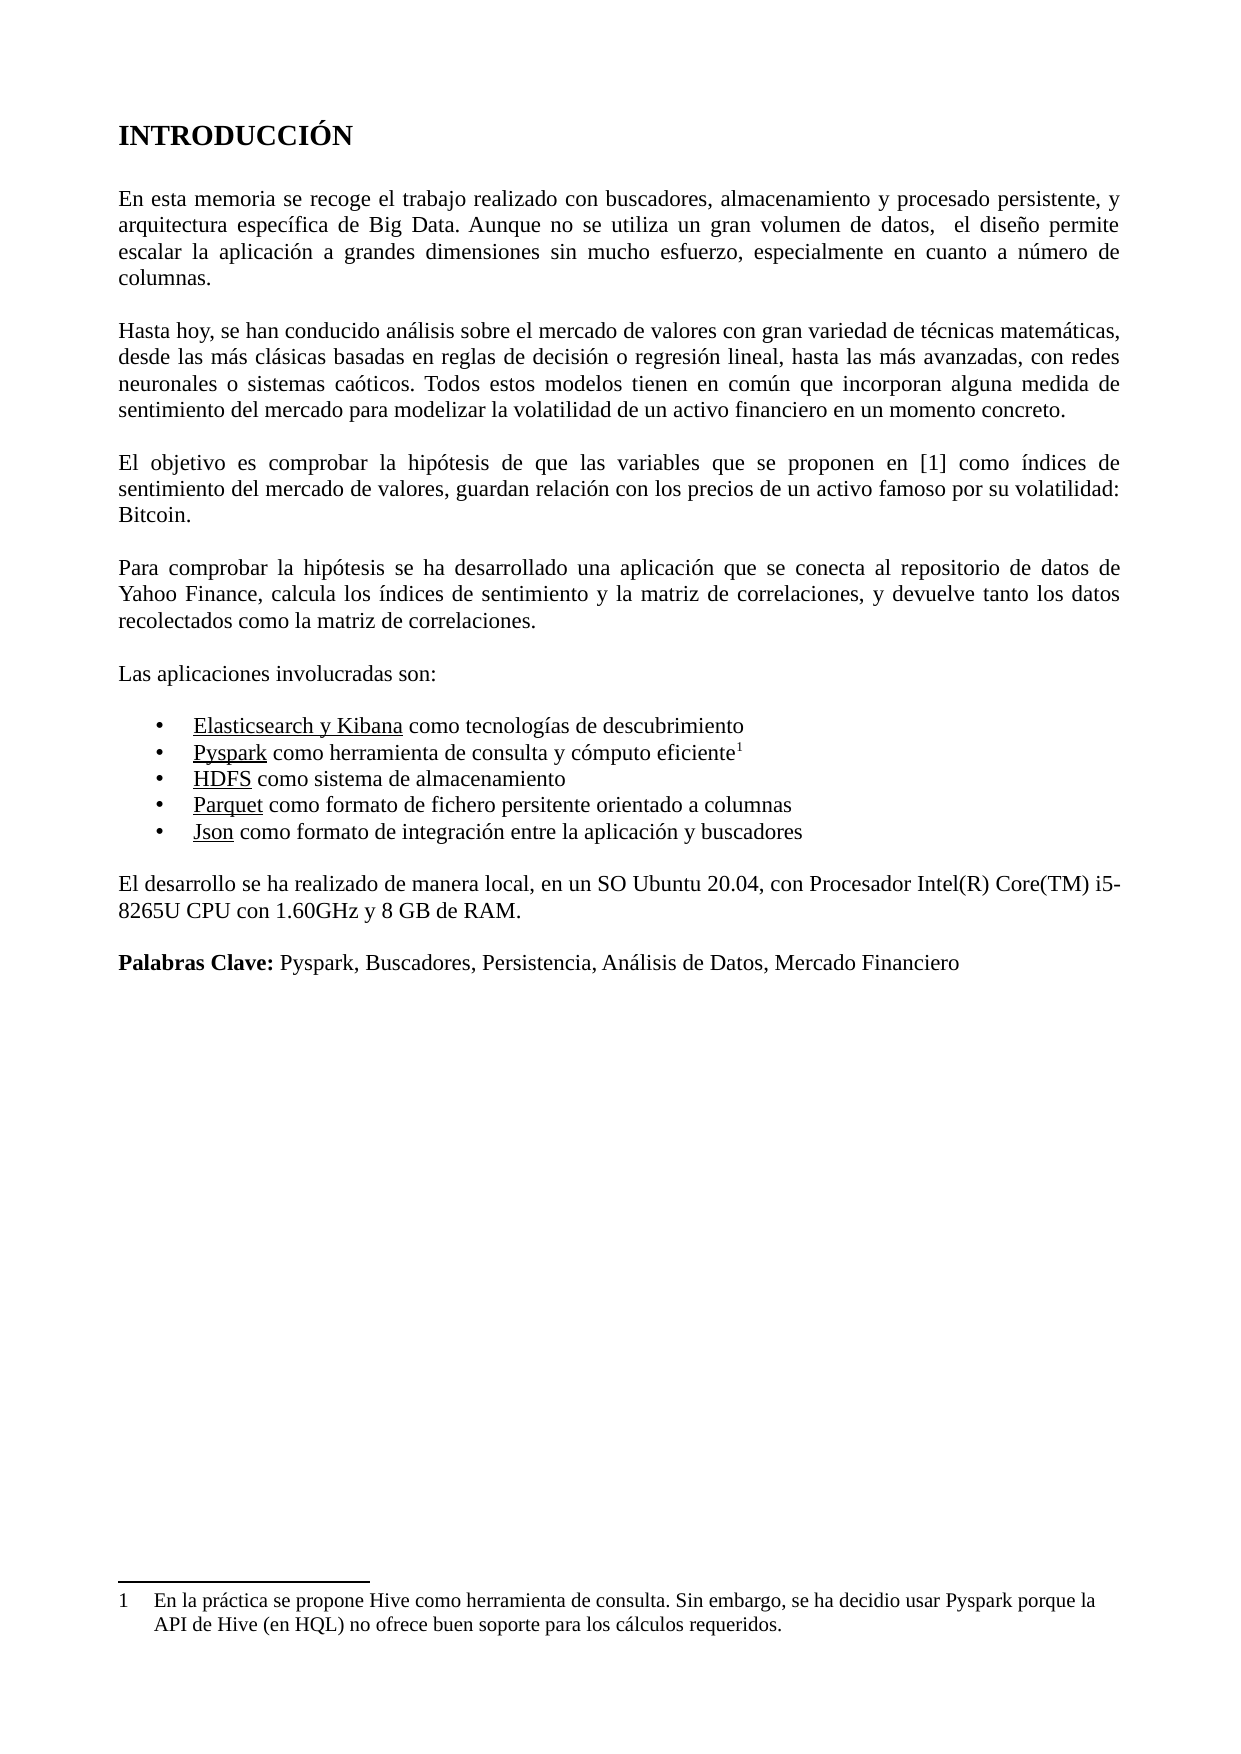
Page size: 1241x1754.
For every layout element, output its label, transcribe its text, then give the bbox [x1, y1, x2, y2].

text Hasta hoy, se han conducido análisis sobre el mercado de valores con gran variedad de técnicas matemáticas, desde las más clásicas basadas en reglas de decisión o regresión lineal, hasta las más avanzadas, con redes neuronales o sistemas caóticos. Todos estos modelos tienen en común que incorporan alguna medida de sentimiento del mercado para modelizar la volatilidad de un activo financiero en un momento concreto. [118, 317, 1122, 422]
list HDFS como sistema de almacenamiento [156, 765, 1122, 791]
list Pyspark como herramienta de consulta y cómputo eficiente [156, 739, 1122, 765]
text En esta memoria se recoge el trabajo realizado con buscadores, almacenamiento y procesado persistente, y arquitectura específica de Big Data. Aunque no se utiliza un gran volumen de datos, el diseño permite escalar la aplicación a grandes dimensiones sin mucho esfuerzo, especialmente en cuanto a número de columnas. [118, 185, 1122, 291]
text El desarrollo se ha realizado de manera local, en un SO Ubuntu 20.04, con Procesador Intel(R) Core(TM) i5-8265U CPU con 1.60GHz y 8 GB de RAM. [118, 870, 1122, 923]
text INTRODUCCIÓN [118, 118, 1122, 152]
list Elasticsearch y Kibana como tecnologías de descubrimiento [156, 712, 1122, 739]
list Parquet como formato de fichero persitente orientado a columnas [156, 791, 1122, 818]
text Para comprobar la hipótesis se ha desarrollado una aplicación que se conecta al repositorio de datos de Yahoo Finance, calcula los índices de sentimiento y la matriz de correlaciones, y devuelve tanto los datos recolectados como la matriz de correlaciones. [118, 554, 1122, 633]
text Las aplicaciones involucradas son: [118, 659, 1122, 686]
list Json como formato de integración entre la aplicación y buscadores [156, 818, 1122, 844]
list En la práctica se propone Hive como herramienta de consulta. Sin embargo, se ha decidio usar Pyspark porque la API de Hive (en HQL) no ofrece buen soporte para los cálculos requeridos. [118, 1588, 1122, 1636]
text Palabras Clave: Pyspark, Buscadores, Persistencia, Análisis de Datos, Mercado Financiero [118, 949, 1122, 976]
text El objetivo es comprobar la hipótesis de que las variables que se proponen en [1] como índices de sentimiento del mercado de valores, guardan relación con los precios de un activo famoso por su volatilidad: Bitcoin. [118, 449, 1122, 528]
